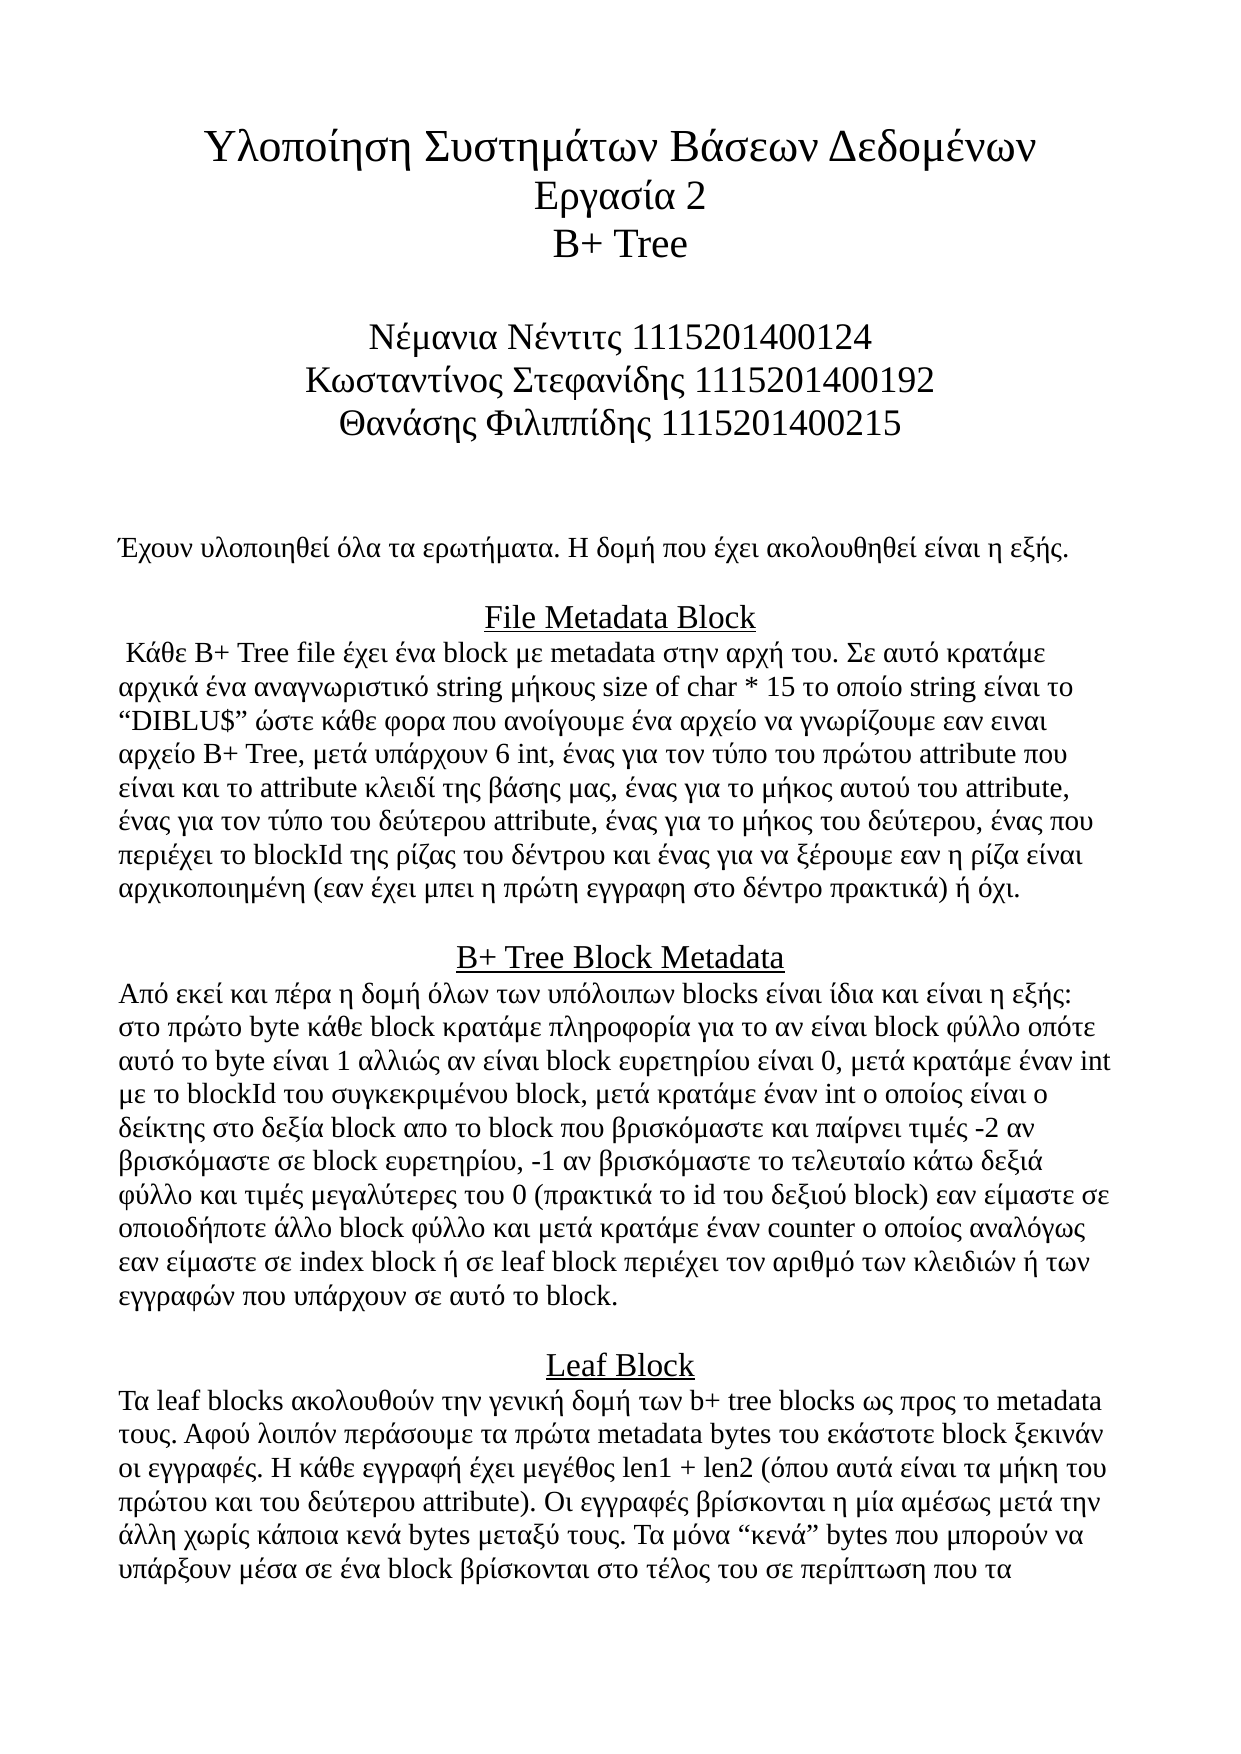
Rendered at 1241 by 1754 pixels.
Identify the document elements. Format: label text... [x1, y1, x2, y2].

text Κωσταντίνος Στεφανίδης 1115201400192 [118, 358, 1122, 401]
text Leaf Block [118, 1345, 1122, 1383]
text File Metadata Block [118, 597, 1122, 636]
text Υλοποίηση Συστημάτων Βάσεων Δεδομένων [118, 118, 1122, 171]
text Θανάσης Φιλιππίδης 1115201400215 [118, 401, 1122, 444]
text Εργασία 2 [118, 171, 1122, 219]
text Κάθε B+ Tree file έχει ένα block με metadata στην αρχή του. Σε αυτό κρατάμε αρχικά ένα αναγνωριστικό string μήκους size of char * 15 το οποίο string είναι το “DIBLU$” ώστε κάθε φορα που ανοίγουμε ένα αρχείο να γνωρίζουμε εαν ειναι αρχείο B+ Tree, μετά υπάρχουν 6 int, ένας για τον τύπο του πρώτου attribute που είναι και το attribute κλειδί της βάσης μας, ένας για το μήκος αυτού του attribute, ένας για τον τύπο του δεύτερου attribute, ένας για το μήκος του δεύτερου, ένας που περιέχει το blockId της ρίζας του δέντρου και ένας για να ξέρουμε εαν η ρίζα είναι αρχικοποιημένη (εαν έχει μπει η πρώτη εγγραφη στο δέντρο πρακτικά) ή όχι. [118, 636, 1122, 904]
text Τα leaf blocks ακολουθούν την γενική δομή των b+ tree blocks ως προς το metadata τους. Αφού λοιπόν περάσουμε τα πρώτα metadata bytes του εκάστοτε block ξεκινάν οι εγγραφές. Η κάθε εγγραφή έχει μεγέθος len1 + len2 (όπου αυτά είναι τα μήκη του πρώτου και του δεύτερου attribute). Οι εγγραφές βρίσκονται η μία αμέσως μετά την άλλη χωρίς κάποια κενά bytes μεταξύ τους. Τα μόνα “κενά” bytes που μπορούν να υπάρξουν μέσα σε ένα block βρίσκονται στο τέλος του σε περίπτωση που τα [118, 1383, 1122, 1584]
text B+ Tree Block Metadata [118, 937, 1122, 976]
text Από εκεί και πέρα η δομή όλων των υπόλοιπων blocks είναι ίδια και είναι η εξής: στο πρώτο byte κάθε block κρατάμε πληροφορία για το αν είναι block φύλλο οπότε αυτό το byte είναι 1 αλλιώς αν είναι block ευρετηρίου είναι 0, μετά κρατάμε έναν int με το blockId του συγκεκριμένου block, μετά κρατάμε έναν int ο οποίος είναι ο δείκτης στο δεξία block απο το block που βρισκόμαστε και παίρνει τιμές -2 αν βρισκόμαστε σε block ευρετηρίου, -1 αν βρισκόμαστε το τελευταίο κάτω δεξιά φύλλο και τιμές μεγαλύτερες του 0 (πρακτικά το id του δεξιού block) εαν είμαστε σε οποιοδήποτε άλλο block φύλλο και μετά κρατάμε έναν counter ο οποίος αναλόγως εαν είμαστε σε index block ή σε leaf block περιέχει τον αριθμό των κλειδιών ή των εγγραφών που υπάρχουν σε αυτό το block. [118, 976, 1122, 1311]
text Έχουν υλοποιηθεί όλα τα ερωτήματα. Η δομή που έχει ακολουθηθεί είναι η εξής. [118, 530, 1122, 564]
text B+ Tree [118, 219, 1122, 267]
text Νέμανια Νέντιτς 1115201400124 [118, 314, 1122, 358]
